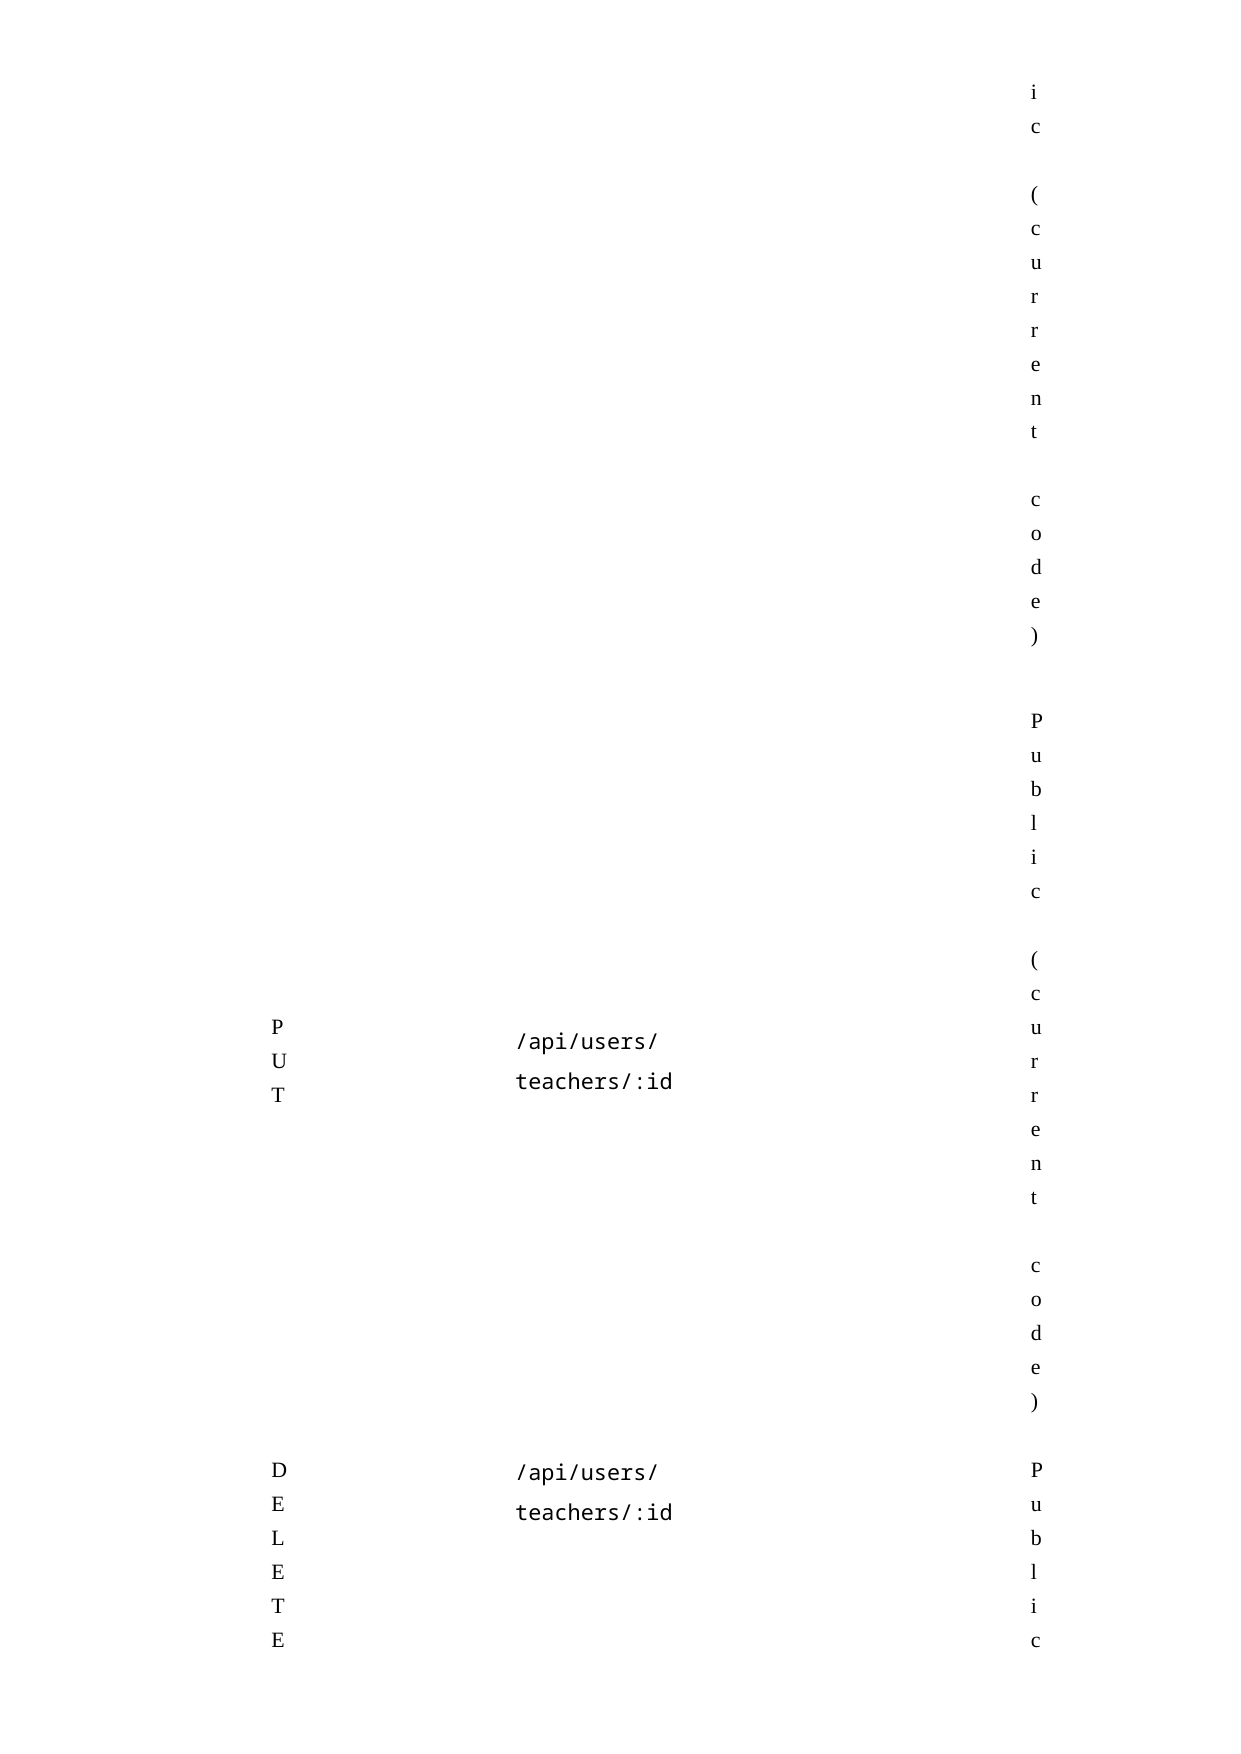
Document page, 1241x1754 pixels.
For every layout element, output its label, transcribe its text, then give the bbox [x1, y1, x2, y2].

table_cell DELETE [118, 1454, 362, 1693]
table_cell Update teacher [1109, 706, 1240, 1454]
table_cell PUT [118, 706, 362, 1454]
table_cell Create teacher account [1109, 59, 1240, 706]
table_cell ic (current code) [878, 59, 1109, 706]
table_cell Public (current code) [878, 706, 1109, 1454]
table_cell Public [878, 1454, 1109, 1693]
table_cell Delete teacher [1109, 1454, 1240, 1693]
table_cell /api/users/teachers/:id [362, 706, 878, 1454]
table_cell [362, 59, 878, 706]
table_cell /api/users/teachers/:id [362, 1454, 878, 1693]
table_cell [118, 59, 362, 706]
